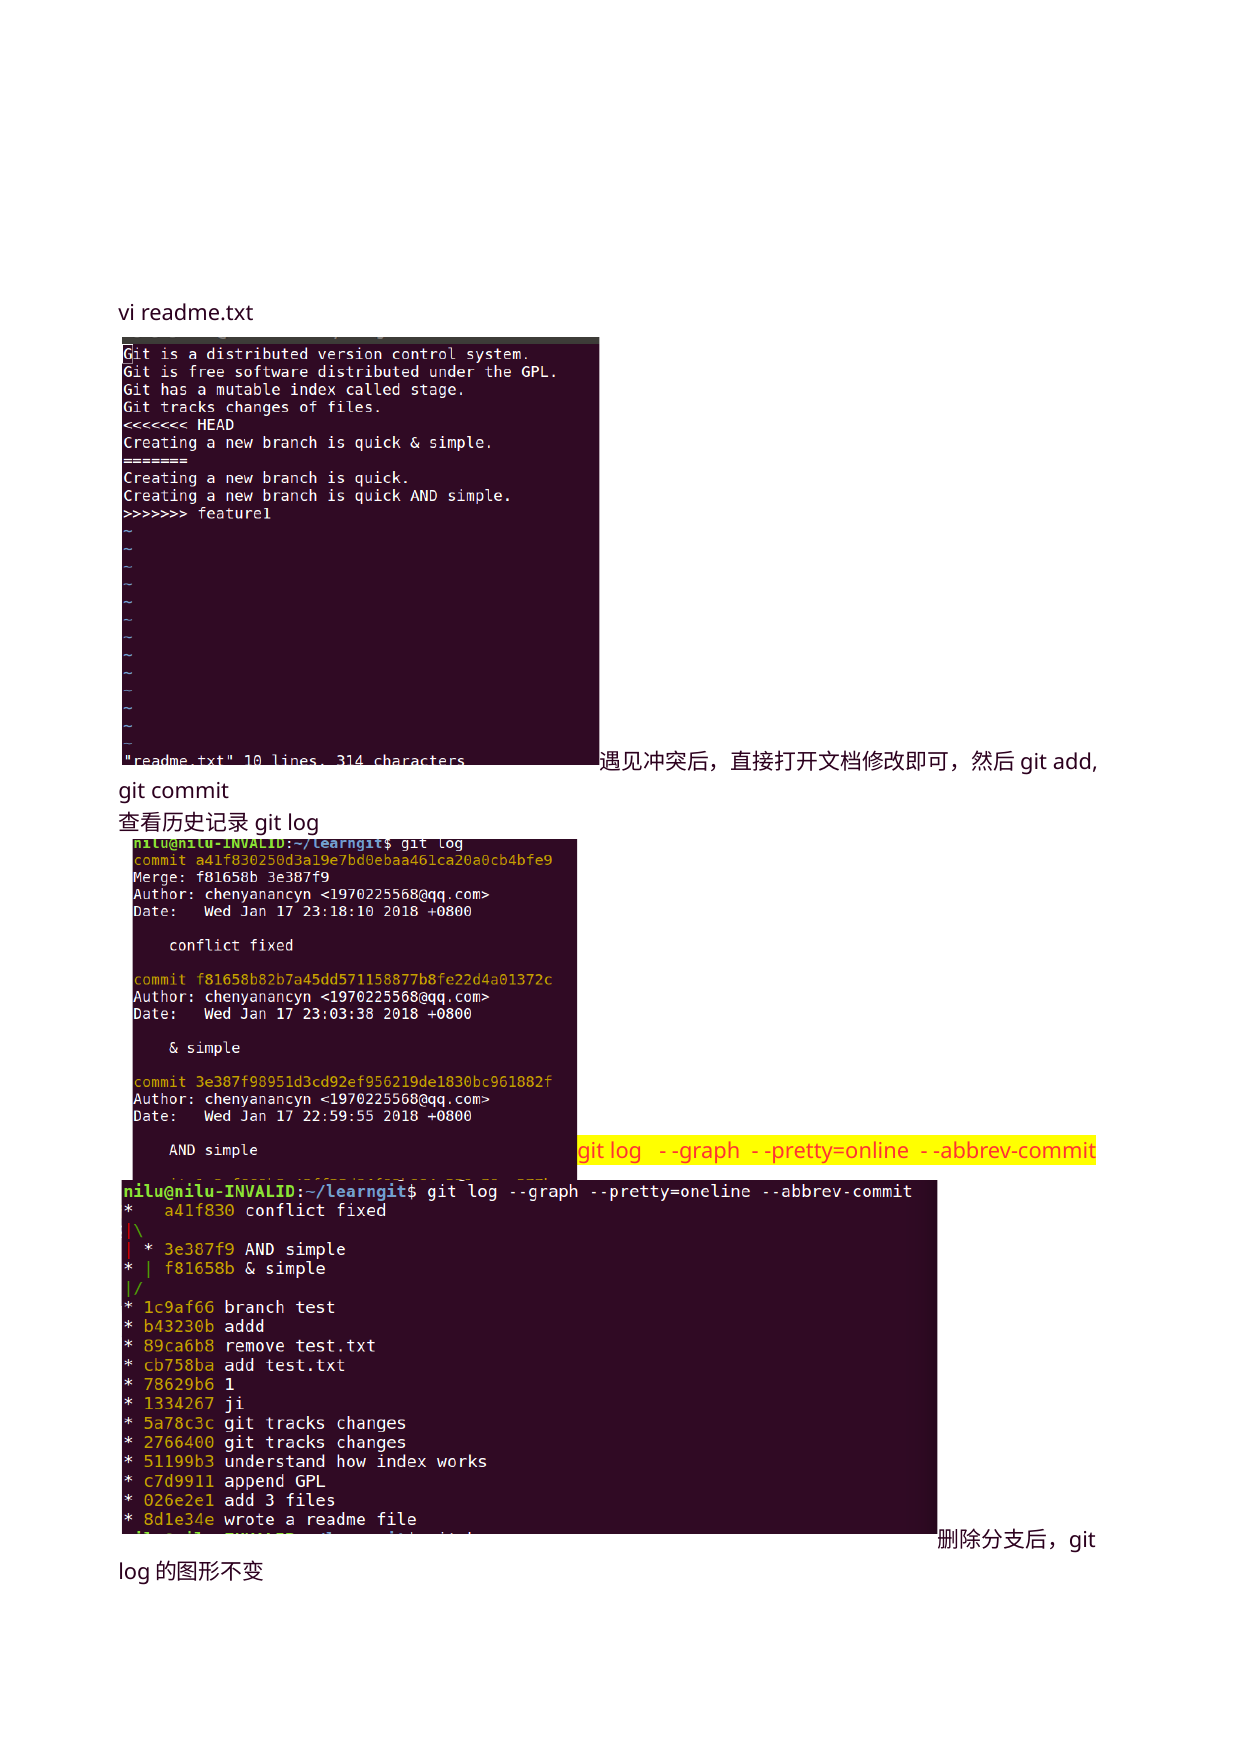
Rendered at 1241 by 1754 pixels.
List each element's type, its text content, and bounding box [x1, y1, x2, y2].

text git log - -graph - -pretty=online - -abbrev-commit [578, 1135, 1122, 1165]
text 查看历史记录 git log [118, 805, 1122, 837]
text 遇见冲突后，直接打开文档修改即可，然后 git add, git commit [118, 744, 1122, 805]
picture [121, 839, 938, 1534]
text vi readme.txt [118, 297, 1122, 327]
picture [122, 337, 600, 765]
text 删除分支后，git log的图形不变 [118, 1522, 1122, 1586]
